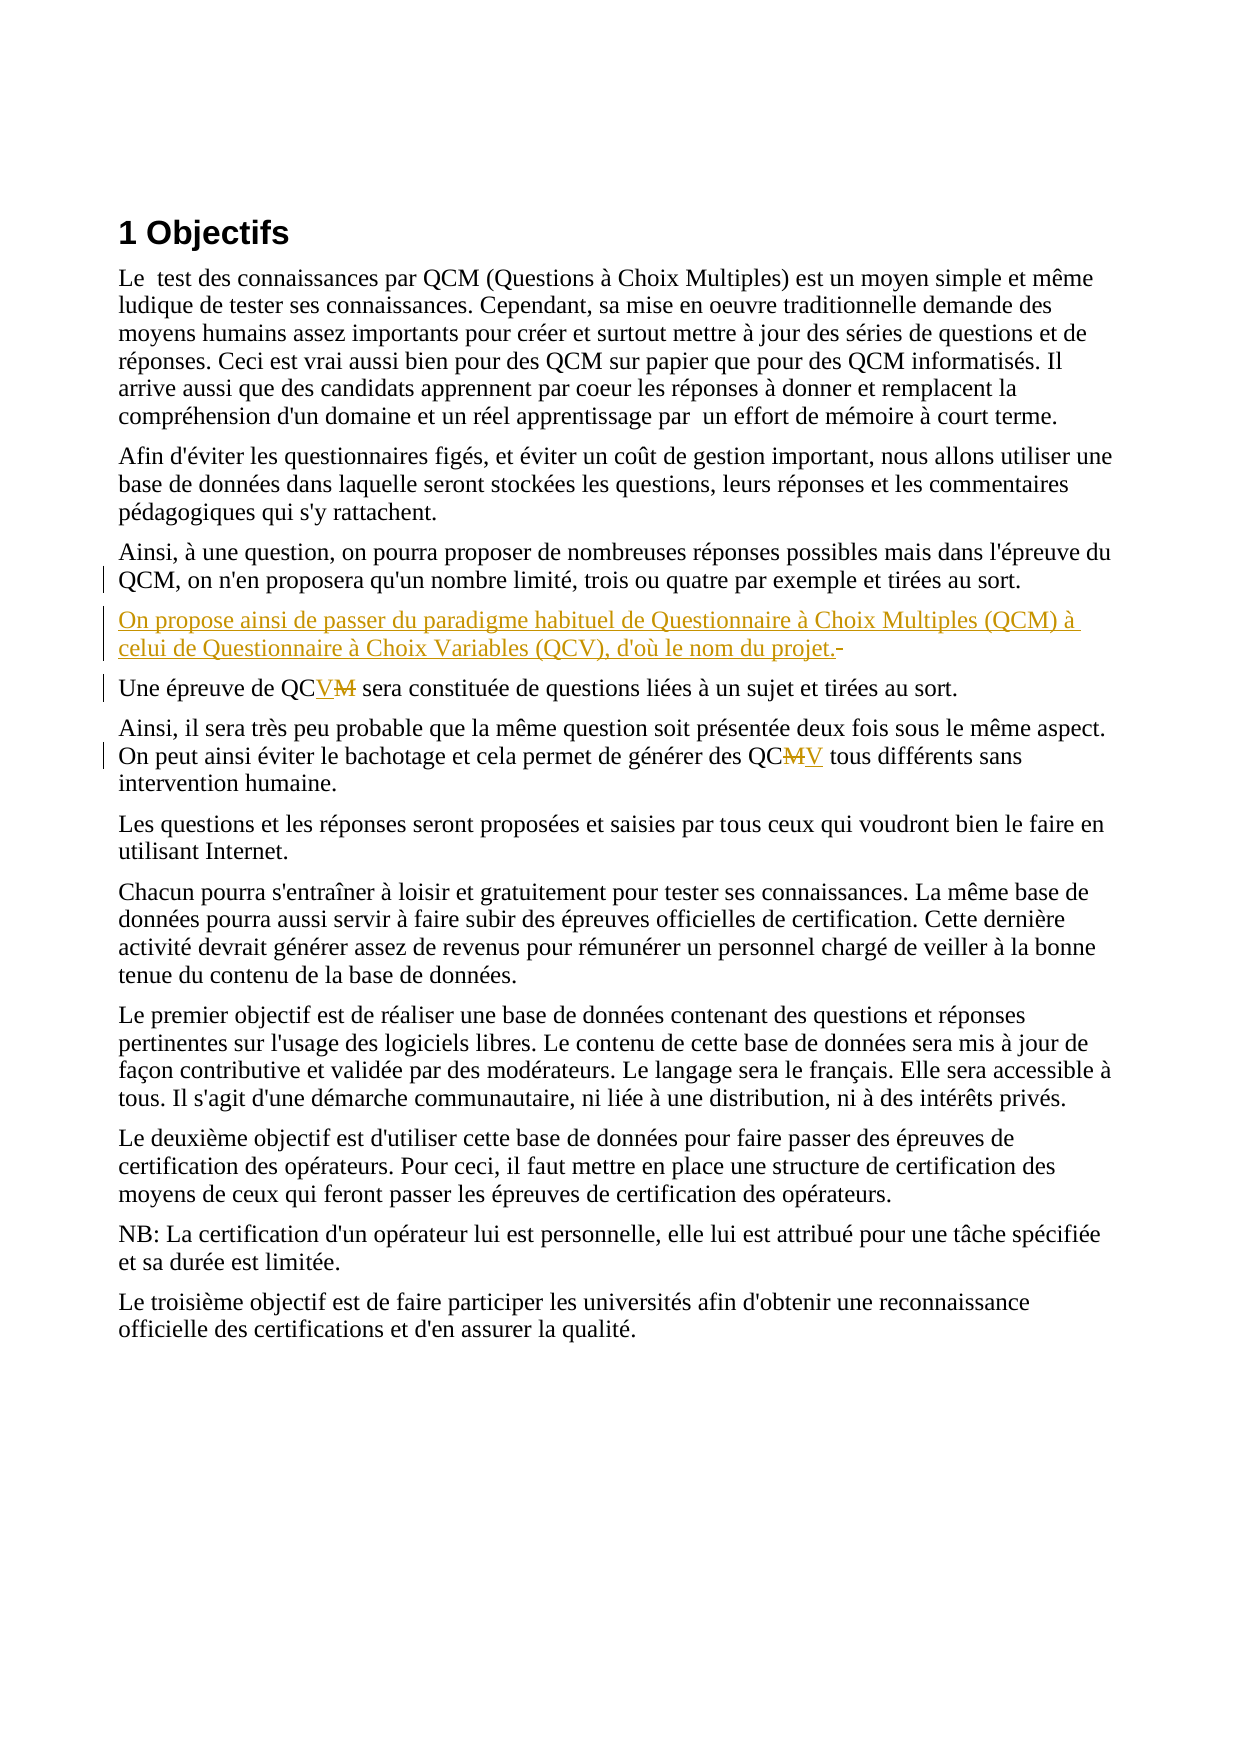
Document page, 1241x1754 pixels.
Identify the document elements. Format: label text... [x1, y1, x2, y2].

text Chacun pourra s'entraîner à loisir et gratuitement pour tester ses connaissances. La même base de données pourra aussi servir à faire subir des épreuves officielles de certification. Cette dernière activité devrait générer assez de revenus pour rémunérer un personnel chargé de veiller à la bonne tenue du contenu de la base de données. [118, 878, 1122, 988]
text Ainsi, il sera très peu probable que la même question soit présentée deux fois sous le même aspect. On peut ainsi éviter le bachotage et cela permet de générer des QCV tous différents sans intervention humaine. [118, 714, 1122, 797]
text Ainsi, à une question, on pourra proposer de nombreuses réponses possibles mais dans l'épreuve du QCM, on n'en proposera qu'un nombre limité, trois ou quatre par exemple et tirées au sort. [118, 538, 1122, 593]
text Le test des connaissances par QCM (Questions à Choix Multiples) est un moyen simple et même ludique de tester ses connaissances. Cependant, sa mise en oeuvre traditionnelle demande des moyens humains assez importants pour créer et surtout mettre à jour des séries de questions et de réponses. Ceci est vrai aussi bien pour des QCM sur papier que pour des QCM informatisés. Il arrive aussi que des candidats apprennent par coeur les réponses à donner et remplacent la compréhension d'un domaine et un réel apprentissage par un effort de mémoire à court terme. [118, 264, 1122, 430]
text Une épreuve de QCV sera constituée de questions liées à un sujet et tirées au sort. [118, 674, 1122, 702]
text Les questions et les réponses seront proposées et saisies par tous ceux qui voudront bien le faire en utilisant Internet. [118, 810, 1122, 865]
text Le deuxième objectif est d'utiliser cette base de données pour faire passer des épreuves de certification des opérateurs. Pour ceci, il faut mettre en place une structure de certification des moyens de ceux qui feront passer les épreuves de certification des opérateurs. [118, 1124, 1122, 1207]
text Le troisième objectif est de faire participer les universités afin d'obtenir une reconnaissance officielle des certifications et d'en assurer la qualité. [118, 1288, 1122, 1343]
text NB: La certification d'un opérateur lui est personnelle, elle lui est attribué pour une tâche spécifiée et sa durée est limitée. [118, 1220, 1122, 1275]
text On propose ainsi de passer du paradigme habituel de Questionnaire à Choix Multiples (QCM) à celui de Questionnaire à Choix Variables (QCV), d'où le nom du projet. [118, 606, 1122, 661]
text Le premier objectif est de réaliser une base de données contenant des questions et réponses pertinentes sur l'usage des logiciels libres. Le contenu de cette base de données sera mis à jour de façon contributive et validée par des modérateurs. Le langage sera le français. Elle sera accessible à tous. Il s'agit d'une démarche communautaire, ni liée à une distribution, ni à des intérêts privés. [118, 1001, 1122, 1112]
subtitle Objectifs [118, 214, 1122, 251]
text Afin d'éviter les questionnaires figés, et éviter un coût de gestion important, nous allons utiliser une base de données dans laquelle seront stockées les questions, leurs réponses et les commentaires pédagogiques qui s'y rattachent. [118, 442, 1122, 526]
